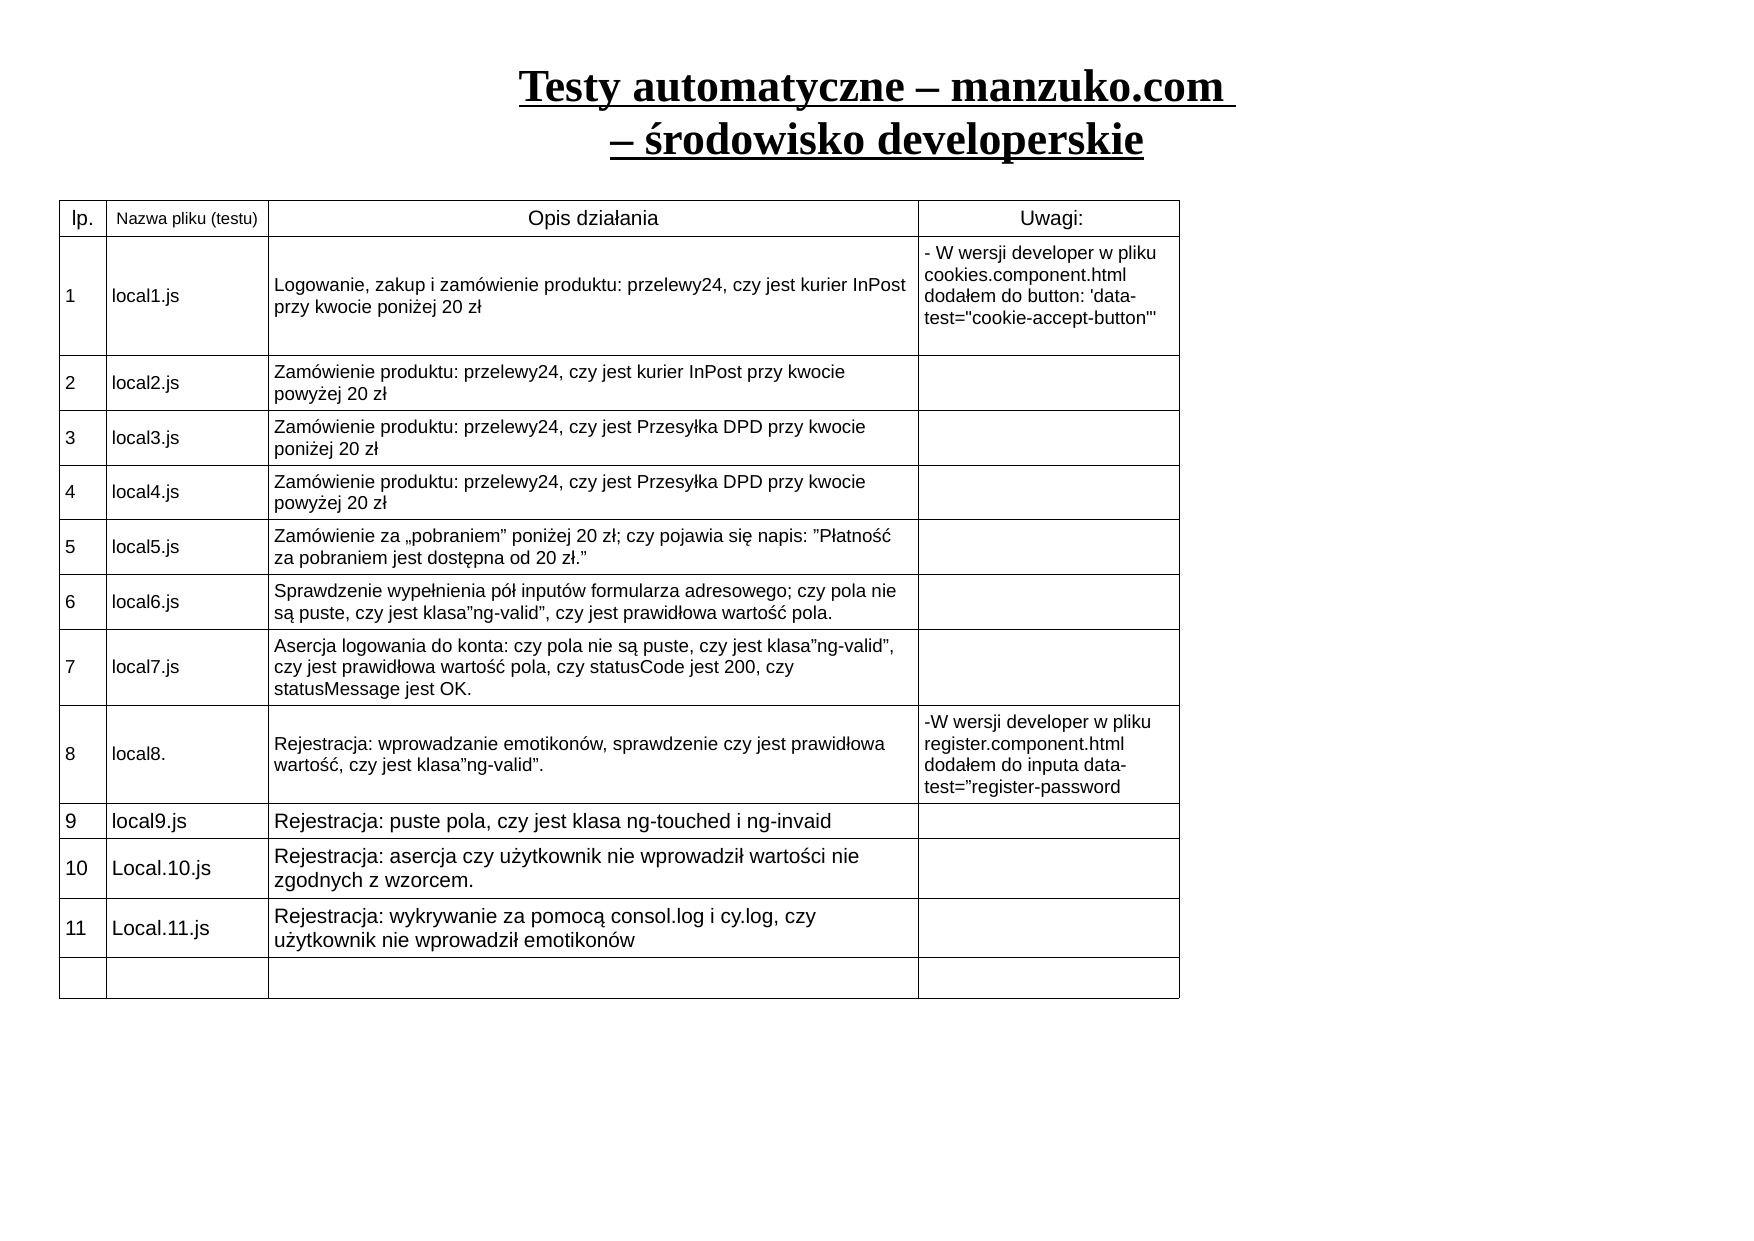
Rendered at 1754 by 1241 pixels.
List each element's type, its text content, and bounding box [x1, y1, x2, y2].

table_cell Zamówienie za „pobraniem” poniżej 20 zł; czy pojawia się napis: ”Płatność za pobraniem jest dostępna od 20 zł.” [269, 520, 918, 574]
table_cell Local.11.js [107, 899, 268, 957]
table_cell 3 [60, 411, 106, 465]
text Testy automatyczne – manzuko.com [59, 59, 1695, 112]
table_cell Rejestracja: wprowadzanie emotikonów, sprawdzenie czy jest prawidłowa wartość, czy jest klasa”ng-valid”. [269, 706, 918, 803]
table_cell Zamówienie produktu: przelewy24, czy jest Przesyłka DPD przy kwocie powyżej 20 zł [269, 466, 918, 519]
table_cell 9 [60, 804, 106, 838]
table_cell Zamówienie produktu: przelewy24, czy jest kurier InPost przy kwocie powyżej 20 zł [269, 356, 918, 410]
table_cell Rejestracja: puste pola, czy jest klasa ng-touched i ng-invaid [269, 804, 918, 838]
table_cell Sprawdzenie wypełnienia pół inputów formularza adresowego; czy pola nie są puste, czy jest klasa”ng-valid”, czy jest prawidłowa wartość pola. [269, 575, 918, 629]
table_cell [107, 958, 268, 998]
table_cell [919, 899, 1179, 957]
table_cell 8 [60, 706, 106, 803]
table_header lp. [60, 201, 106, 236]
table_cell [919, 958, 1179, 998]
table_cell local1.js [107, 237, 268, 355]
table_cell Local.10.js [107, 839, 268, 898]
table_cell local7.js [107, 630, 268, 705]
table_cell local2.js [107, 356, 268, 410]
table_cell [919, 839, 1179, 898]
table_cell local4.js [107, 466, 268, 519]
table_cell [919, 466, 1179, 519]
table_cell Logowanie, zakup i zamówienie produktu: przelewy24, czy jest kurier InPost przy kwocie poniżej 20 zł [269, 237, 918, 355]
table_cell 5 [60, 520, 106, 574]
table_header Uwagi: [919, 201, 1179, 236]
table_cell [919, 356, 1179, 410]
table_cell Rejestracja: asercja czy użytkownik nie wprowadził wartości nie zgodnych z wzorcem. [269, 839, 918, 898]
table_cell 2 [60, 356, 106, 410]
table_cell 7 [60, 630, 106, 705]
table_cell local6.js [107, 575, 268, 629]
table_cell 4 [60, 466, 106, 519]
table_cell [919, 804, 1179, 838]
table_cell [919, 520, 1179, 574]
table_cell -W wersji developer w pliku register.component.html dodałem do inputa data-test=”register-password [919, 706, 1179, 803]
table_header Nazwa pliku (testu) [107, 201, 268, 236]
table_cell 1 [60, 237, 106, 355]
table_cell Zamówienie produktu: przelewy24, czy jest Przesyłka DPD przy kwocie poniżej 20 zł [269, 411, 918, 465]
table_header Opis działania [269, 201, 918, 236]
table_cell [919, 411, 1179, 465]
text – środowisko developerskie [59, 112, 1695, 164]
table_cell Rejestracja: wykrywanie za pomocą consol.log i cy.log, czy użytkownik nie wprowadził emotikonów [269, 899, 918, 957]
table_cell 6 [60, 575, 106, 629]
table_cell local3.js [107, 411, 268, 465]
table_cell [60, 958, 106, 998]
table_cell local9.js [107, 804, 268, 838]
table_cell local8. [107, 706, 268, 803]
table_cell local5.js [107, 520, 268, 574]
table_cell Asercja logowania do konta: czy pola nie są puste, czy jest klasa”ng-valid”, czy jest prawidłowa wartość pola, czy statusCode jest 200, czy statusMessage jest OK. [269, 630, 918, 705]
table_cell 10 [60, 839, 106, 898]
table_cell 11 [60, 899, 106, 957]
table_cell [919, 575, 1179, 629]
table_cell [269, 958, 918, 998]
table_cell - W wersji developer w pliku cookies.component.html dodałem do button: 'data-test="cookie-accept-button"' [919, 237, 1179, 355]
table_cell [919, 630, 1179, 705]
